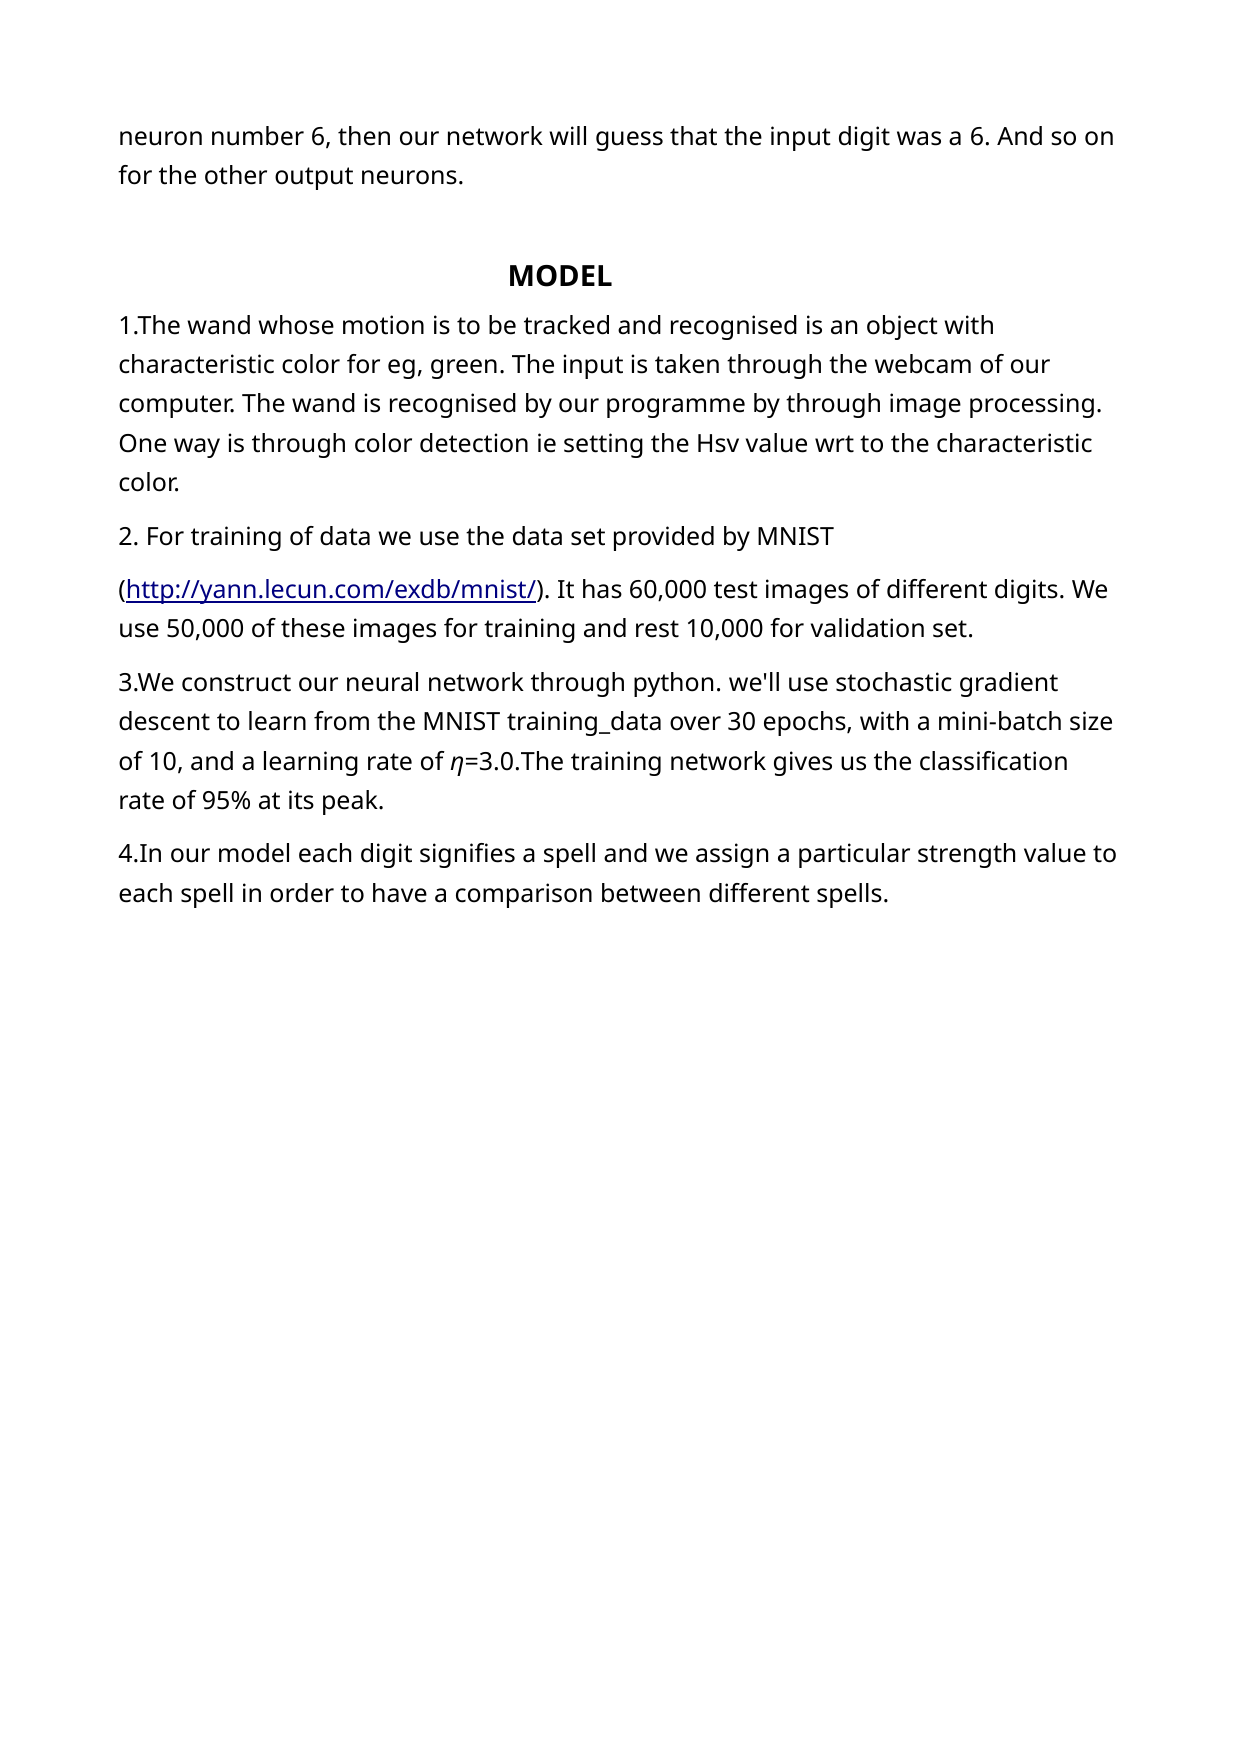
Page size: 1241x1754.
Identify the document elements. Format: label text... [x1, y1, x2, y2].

text 2. For training of data we use the data set provided by MNIST [118, 518, 1122, 552]
text 3.We construct our neural network through python. we'll use stochastic gradient descent to learn from the MNIST training_data over 30 epochs, with a mini-batch size of 10, and a learning rate of η=3.0.The training network gives us the classification rate of 95% at its peak. [118, 665, 1122, 816]
text 1.The wand whose motion is to be tracked and recognised is an object with characteristic color for eg, green. The input is taken through the webcam of our computer. The wand is recognised by our programme by through image processing. One way is through color detection ie setting the Hsv value wrt to the characteristic color. [118, 308, 1122, 498]
text (http://yann.lecun.com/exdb/mnist/). It has 60,000 test images of different digits. We use 50,000 of these images for training and rest 10,000 for validation set. [118, 572, 1122, 645]
text 4.In our model each digit signifies a spell and we assign a particular strength value to each spell in order to have a comparison between different spells. [118, 836, 1122, 942]
subtitle MODEL [118, 256, 1122, 295]
text neuron number 6, then our network will guess that the input digit was a 6. And so on for the other output neurons. [118, 118, 1122, 191]
